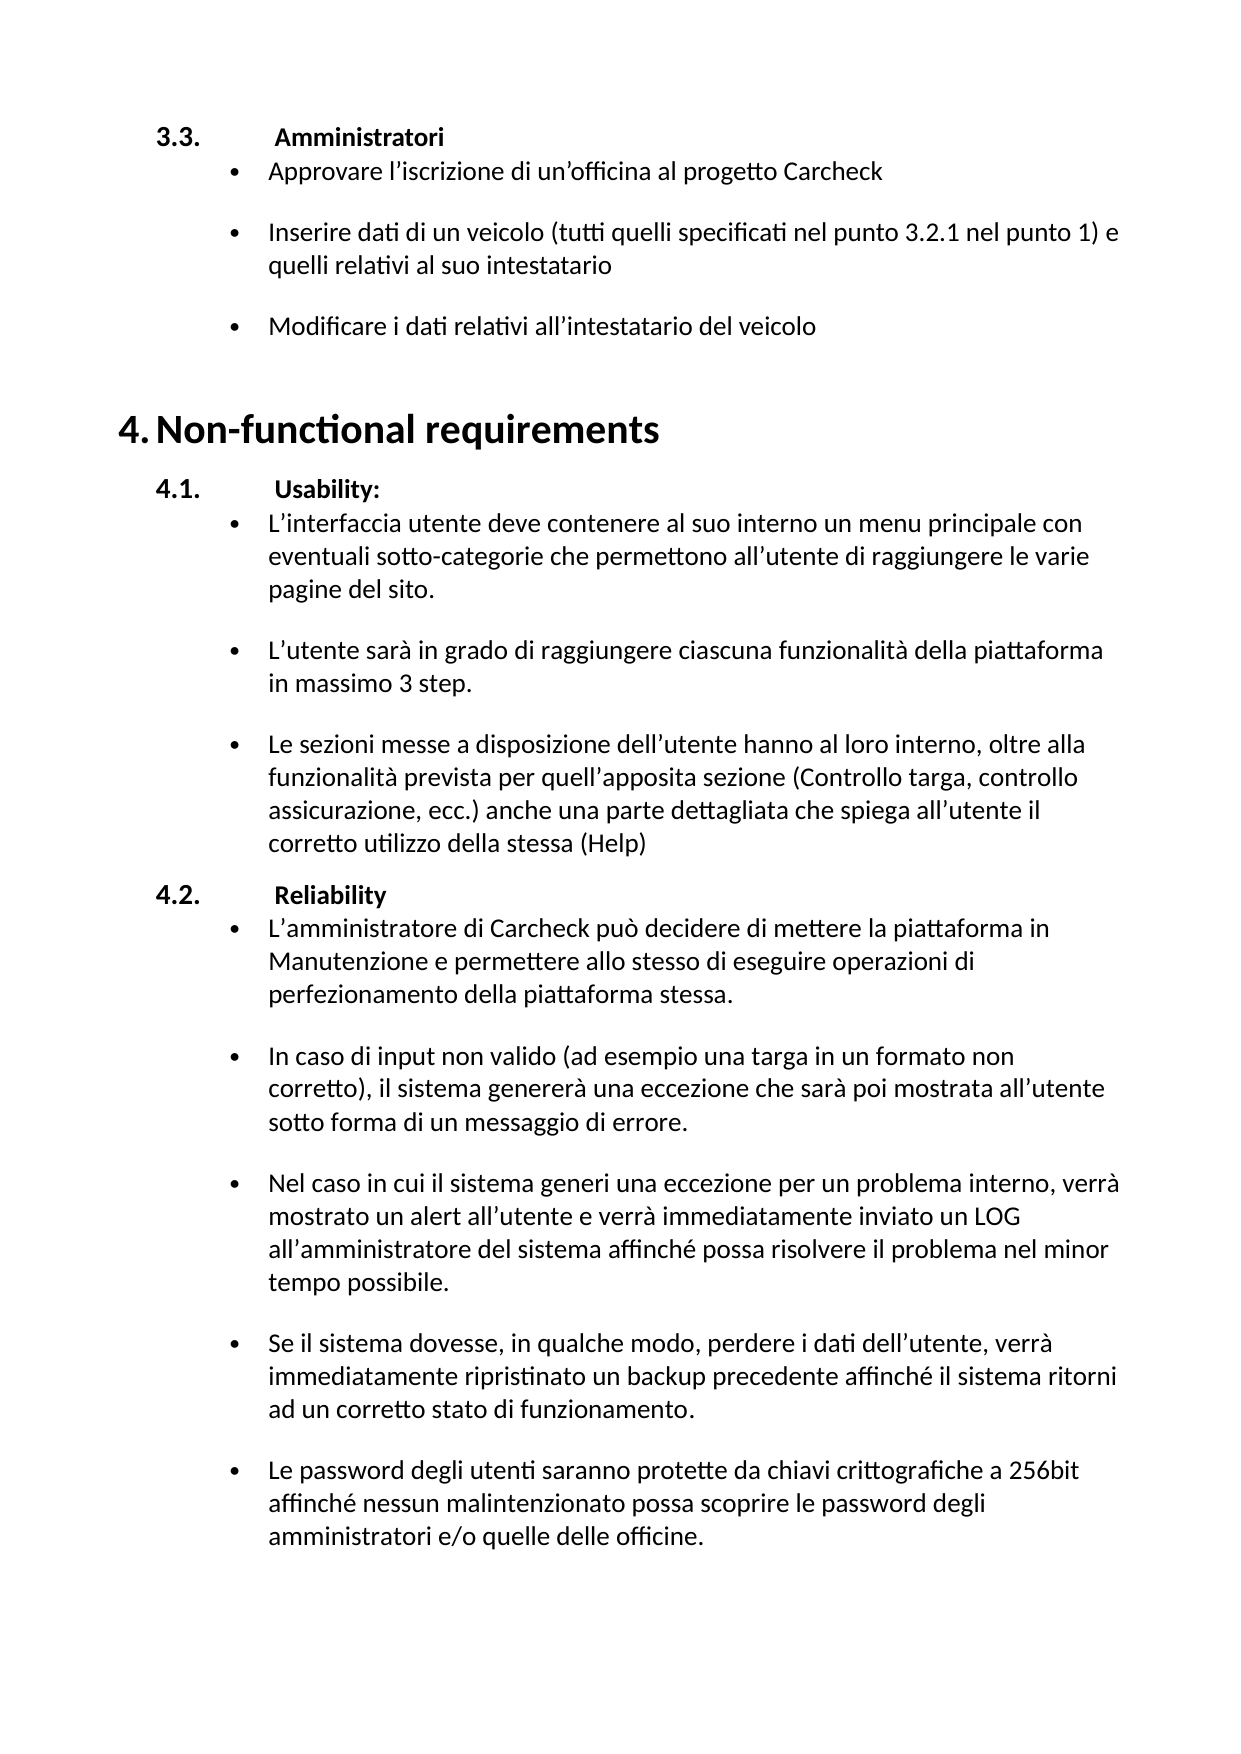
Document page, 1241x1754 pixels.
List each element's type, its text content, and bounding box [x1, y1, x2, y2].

list Se il sistema dovesse, in qualche modo, perdere i dati dell’utente, verrà immediatamente ripristinato un backup precedente affinché il sistema ritorni ad un corretto stato di funzionamento. [231, 1326, 1122, 1453]
list Modificare i dati relativi all’intestatario del veicolo [231, 309, 1122, 403]
list Nel caso in cui il sistema generi una eccezione per un problema interno, verrà mostrato un alert all’utente e verrà immediatamente inviato un LOG all’amministratore del sistema affinché possa risolvere il problema nel minor tempo possibile. [231, 1166, 1122, 1326]
list Amministratori [156, 118, 1122, 154]
list Approvare l’iscrizione di un’officina al progetto Carcheck [231, 154, 1122, 215]
list Usability: [156, 470, 1122, 506]
list In caso di input non valido (ad esempio una targa in un formato non corretto), il sistema genererà una eccezione che sarà poi mostrata all’utente sotto forma di un messaggio di errore. [231, 1039, 1122, 1166]
list Inserire dati di un veicolo (tutti quelli specificati nel punto 3.2.1 nel punto 1) e quelli relativi al suo intestatario [231, 215, 1122, 309]
list Le password degli utenti saranno protette da chiavi crittografiche a 256bit affinché nessun malintenzionato possa scoprire le password degli amministratori e/o quelle delle officine. [231, 1453, 1122, 1552]
list Le sezioni messe a disposizione dell’utente hanno al loro interno, oltre alla funzionalità prevista per quell’apposita sezione (Controllo targa, controllo assicurazione, ecc.) anche una parte dettagliata che spiega all’utente il corretto utilizzo della stessa (Help) [231, 727, 1122, 859]
list L’utente sarà in grado di raggiungere ciascuna funzionalità della piattaforma in massimo 3 step. [231, 633, 1122, 727]
list Non-functional requirements [118, 403, 1122, 454]
list Reliability [156, 876, 1122, 912]
list L’amministratore di Carcheck può decidere di mettere la piattaforma in Manutenzione e permettere allo stesso di eseguire operazioni di perfezionamento della piattaforma stessa. [231, 912, 1122, 1039]
list L’interfaccia utente deve contenere al suo interno un menu principale con eventuali sotto-categorie che permettono all’utente di raggiungere le varie pagine del sito. [231, 506, 1122, 633]
